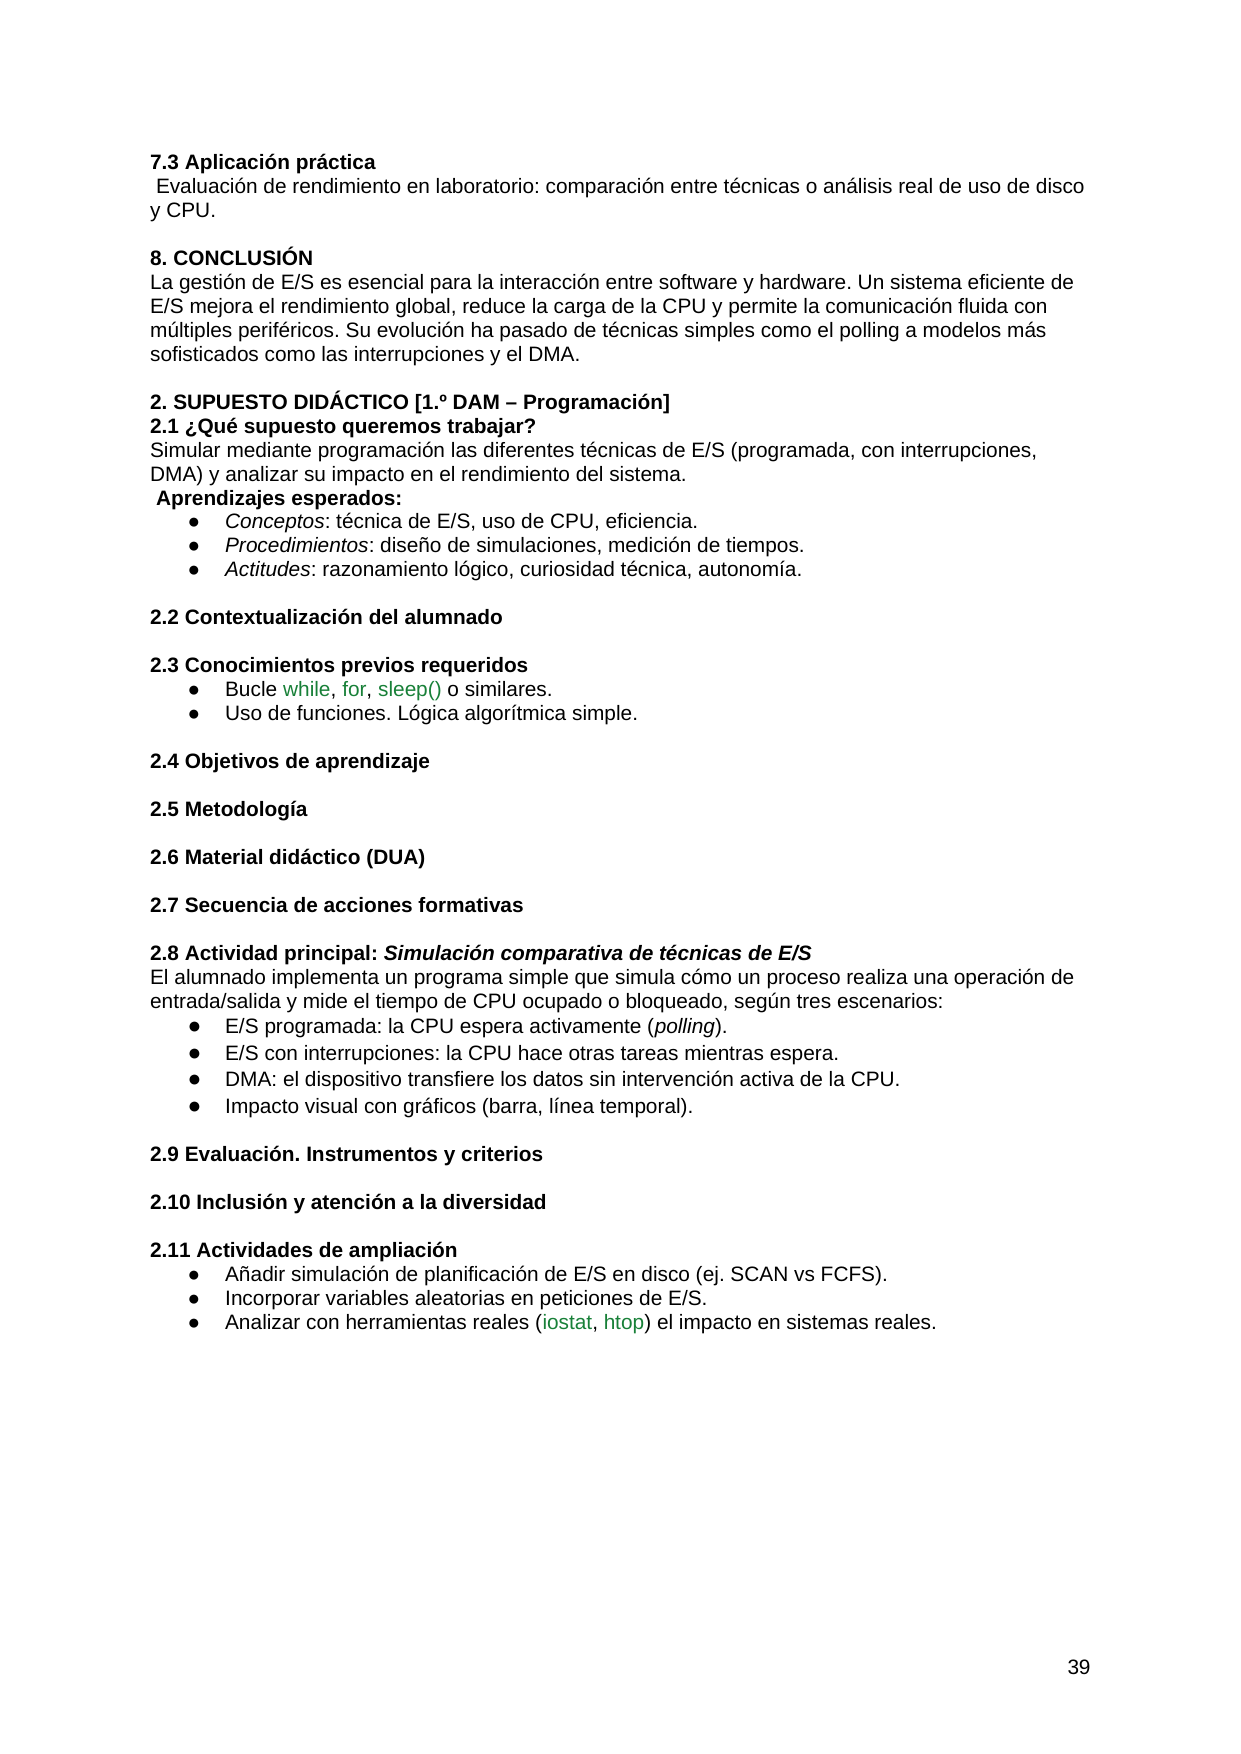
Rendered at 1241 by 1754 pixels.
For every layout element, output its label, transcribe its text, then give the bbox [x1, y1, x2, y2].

list Incorporar variables aleatorias en peticiones de E/S. [187, 1286, 1090, 1309]
subtitle 2.2 Contextualización del alumnado [150, 605, 1090, 629]
list Añadir simulación de planificación de E/S en disco (ej. SCAN vs FCFS). [187, 1262, 1090, 1286]
subtitle 2.11 Actividades de ampliación [150, 1238, 1090, 1262]
list Impacto visual con gráficos (barra, línea temporal). [187, 1092, 1090, 1142]
text El alumnado implementa un programa simple que simula cómo un proceso realiza una operación de entrada/salida y mide el tiempo de CPU ocupado o bloqueado, según tres escenarios: [150, 964, 1090, 1012]
subtitle 2.3 Conocimientos previos requeridos [150, 653, 1090, 677]
subtitle 2.5 Metodología [150, 797, 1090, 821]
list E/S con interrupciones: la CPU hace otras tareas mientras espera. [187, 1039, 1090, 1065]
text Simular mediante programación las diferentes técnicas de E/S (programada, con interrupciones, DMA) y analizar su impacto en el rendimiento del sistema. Aprendizajes esperados: [150, 437, 1090, 509]
subtitle 2.7 Secuencia de acciones formativas [150, 893, 1090, 917]
subtitle 2.6 Material didáctico (DUA) [150, 845, 1090, 869]
list Procedimientos: diseño de simulaciones, medición de tiempos. [187, 533, 1090, 557]
list Bucle while, for, sleep() o similares. [187, 677, 1090, 701]
subtitle 2.9 Evaluación. Instrumentos y criterios [150, 1142, 1090, 1166]
list DMA: el dispositivo transfiere los datos sin intervención activa de la CPU. [187, 1065, 1090, 1092]
text La gestión de E/S es esencial para la interacción entre software y hardware. Un sistema eficiente de E/S mejora el rendimiento global, reduce la carga de la CPU y permite la comunicación fluida con múltiples periféricos. Su evolución ha pasado de técnicas simples como el polling a modelos más sofisticados como las interrupciones y el DMA. [150, 270, 1090, 366]
text 7.3 Aplicación práctica Evaluación de rendimiento en laboratorio: comparación entre técnicas o análisis real de uso de disco y CPU. [150, 150, 1090, 246]
subtitle 2.1 ¿Qué supuesto queremos trabajar? [150, 413, 1090, 437]
subtitle 2.4 Objetivos de aprendizaje [150, 749, 1090, 773]
list E/S programada: la CPU espera activamente (polling). [187, 1012, 1090, 1039]
list Actitudes: razonamiento lógico, curiosidad técnica, autonomía. [187, 557, 1090, 605]
list Analizar con herramientas reales (iostat, htop) el impacto en sistemas reales. [187, 1309, 1090, 1333]
list Uso de funciones. Lógica algorítmica simple. [187, 701, 1090, 725]
subtitle 2.10 Inclusión y atención a la diversidad [150, 1190, 1090, 1214]
subtitle 2.8 Actividad principal: Simulación comparativa de técnicas de E/S [150, 941, 1090, 964]
subtitle 8. CONCLUSIÓN [150, 246, 1090, 270]
list Conceptos: técnica de E/S, uso de CPU, eficiencia. [187, 509, 1090, 533]
subtitle 2. SUPUESTO DIDÁCTICO [1.º DAM – Programación] [150, 389, 1090, 413]
